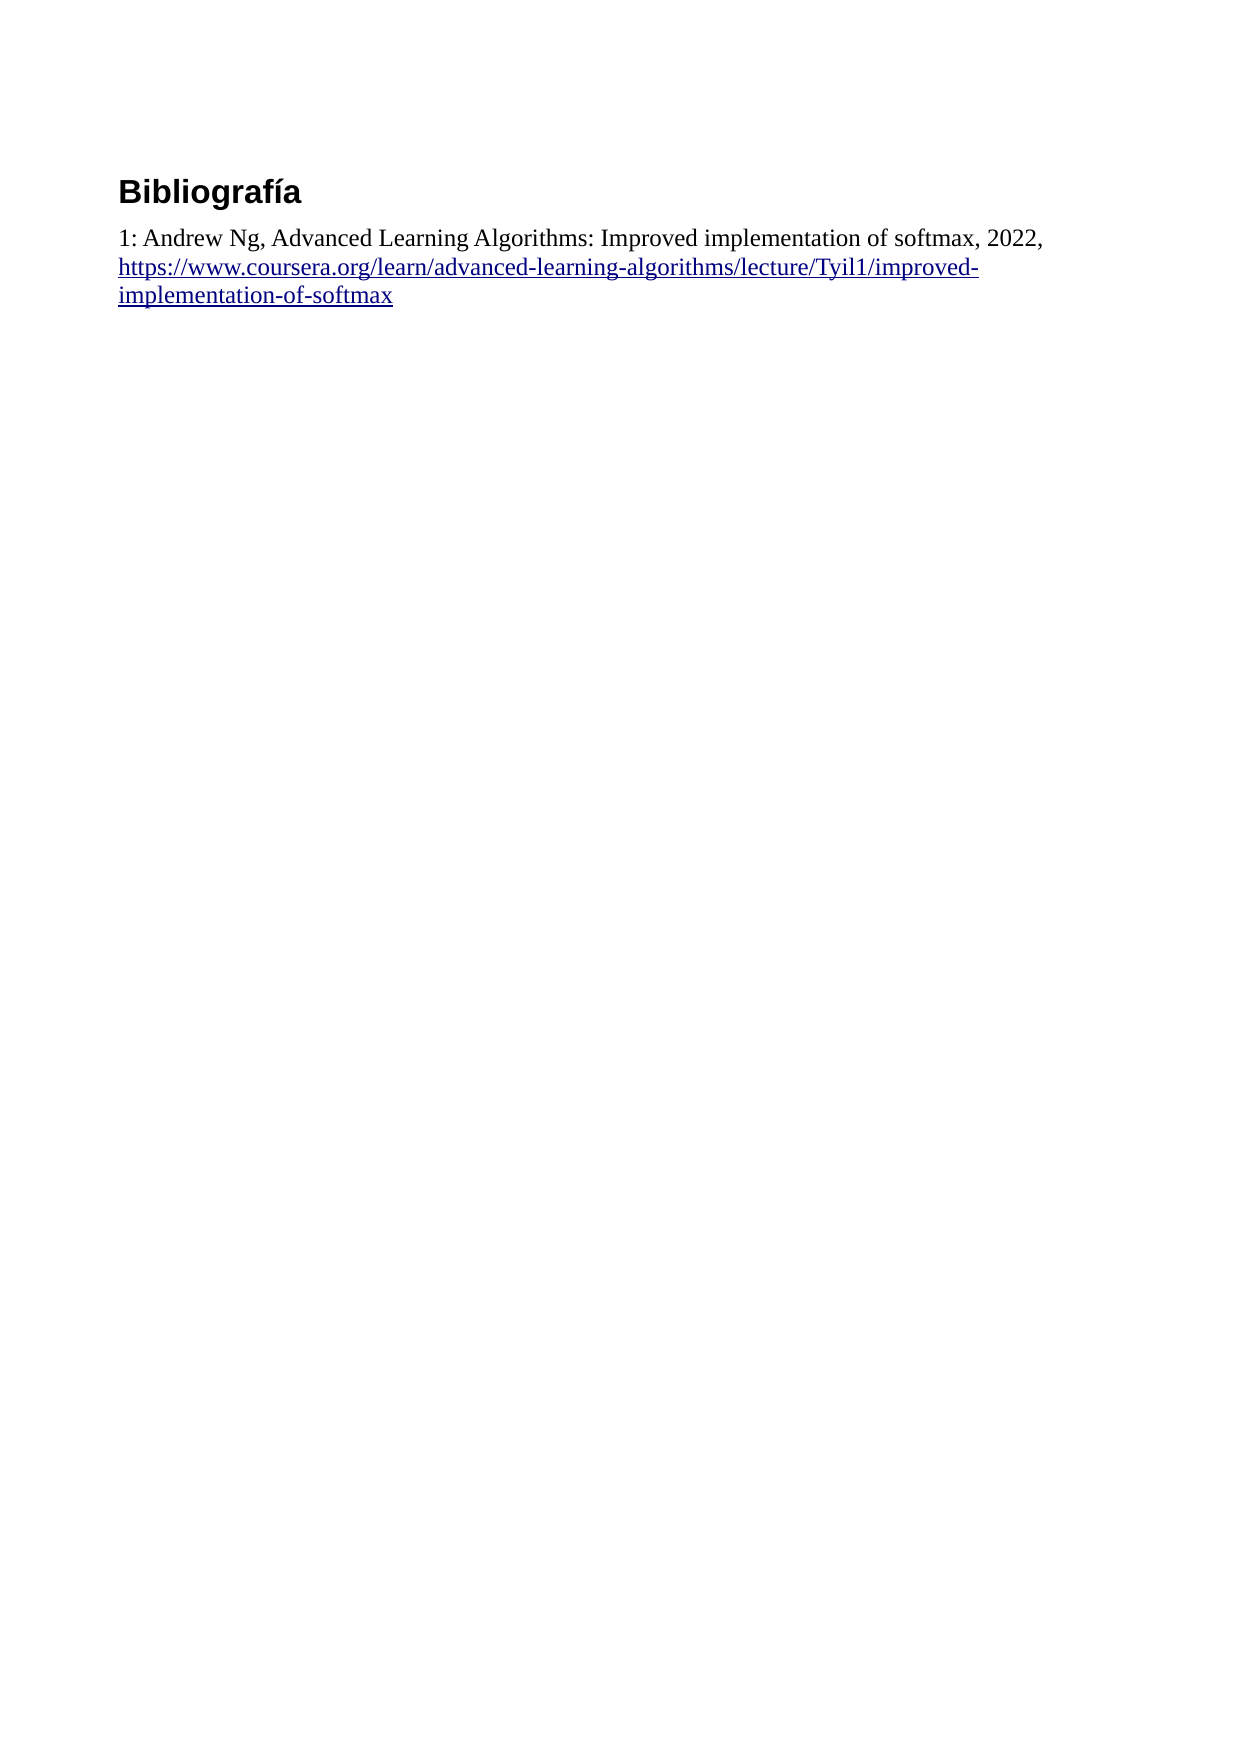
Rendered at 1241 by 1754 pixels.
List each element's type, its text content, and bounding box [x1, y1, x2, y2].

subtitle Bibliografía [118, 172, 1122, 210]
text 1: Andrew Ng, Advanced Learning Algorithms: Improved implementation of softmax, 2022, https://www.coursera.org/learn/advanced-learning-algorithms/lecture/Tyil1/improved-implementation-of-softmax [118, 223, 1122, 309]
